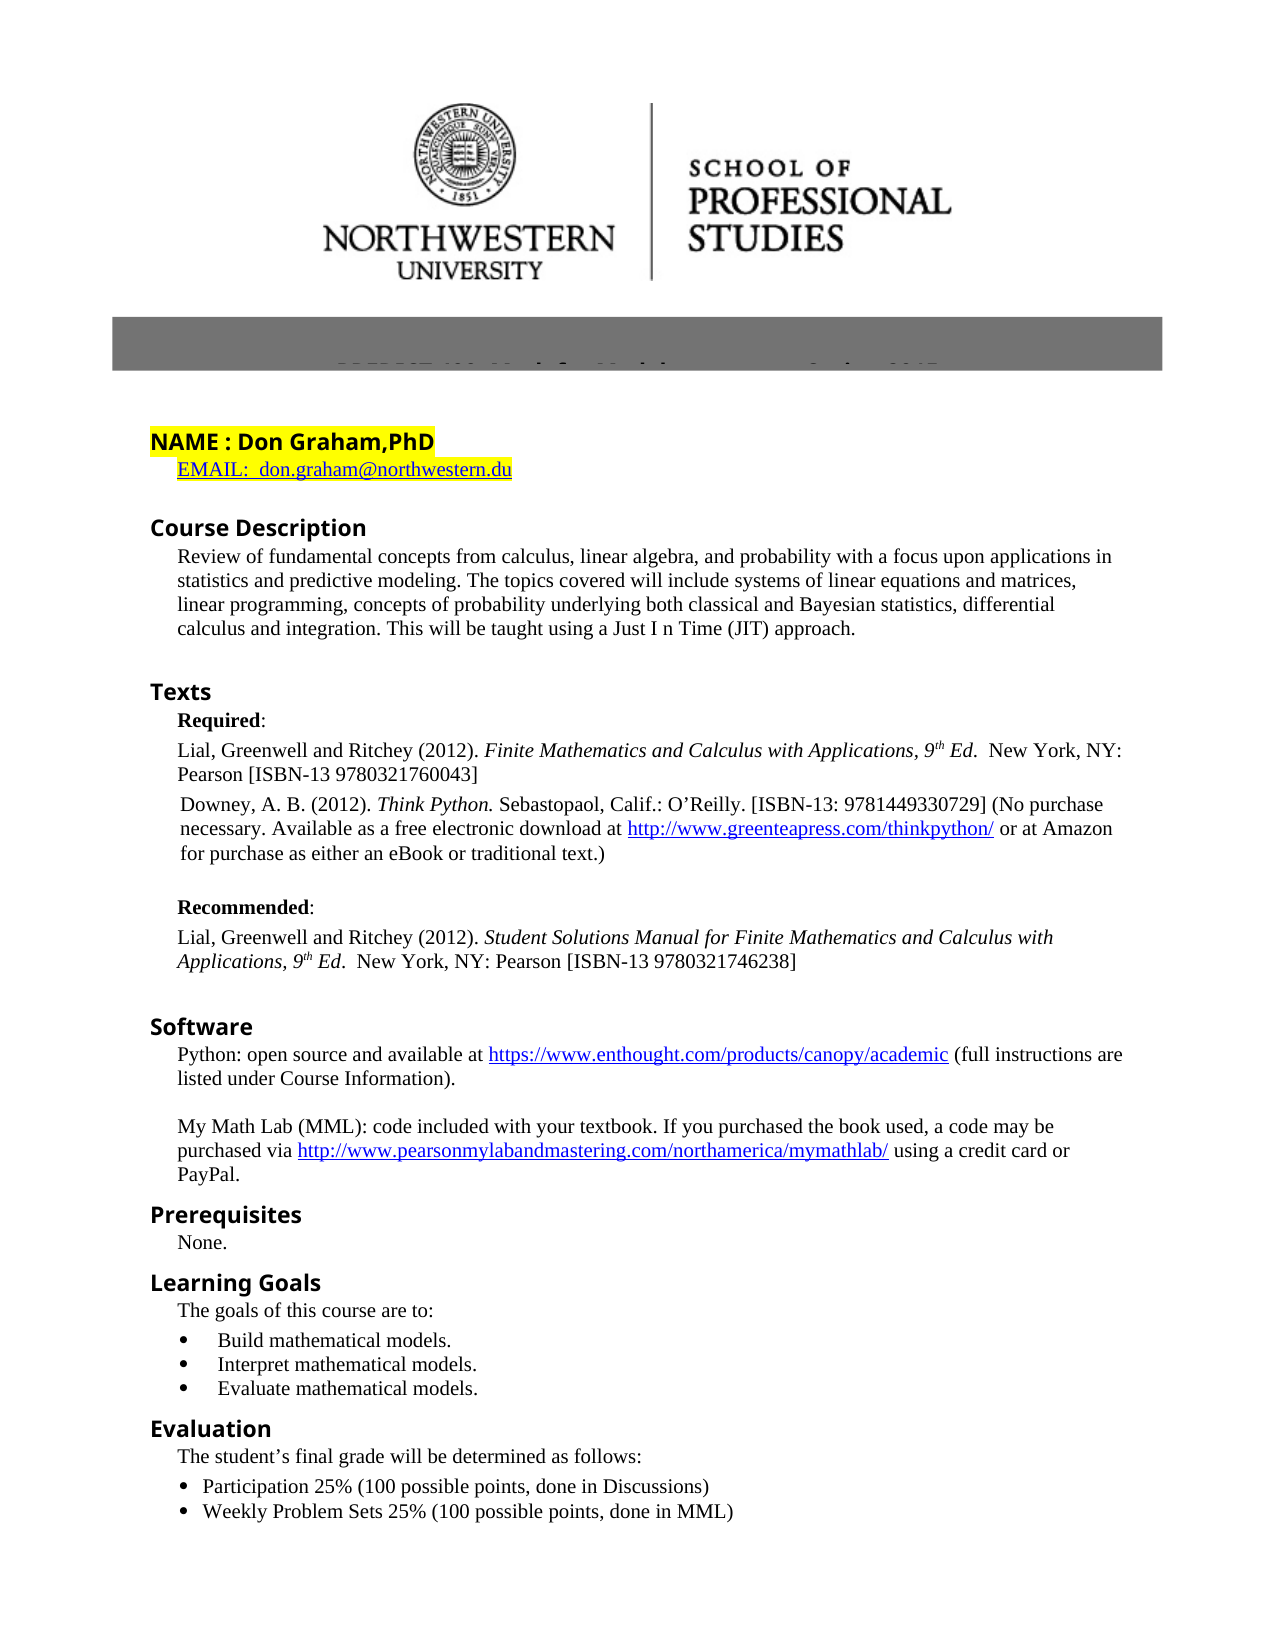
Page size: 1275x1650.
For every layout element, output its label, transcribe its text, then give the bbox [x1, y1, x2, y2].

text Required: [177, 708, 1125, 732]
list Build mathematical models. [180, 1328, 1125, 1352]
text Review of fundamental concepts from calculus, linear algebra, and probability with a focus upon applications in statistics and predictive modeling. The topics covered will include systems of linear equations and matrices, linear programming, concepts of probability underlying both classical and Bayesian statistics, differential calculus and integration. This will be taught using a Just I n Time (JIT) approach. [177, 543, 1125, 664]
list Weekly Problem Sets 25% (100 possible points, done in MML) [180, 1498, 1125, 1523]
text Evaluation [150, 1413, 1125, 1444]
list Participation 25% (100 possible points, done in Discussions) [180, 1474, 1125, 1498]
text Downey, A. B. (2012). Think Python. Sebastopaol, Calif.: O’Reilly. [ISBN-13: 9781449330729] (No purchase necessary. Available as a free electronic download at http://www.greenteapress.com/thinkpython/ or at Amazon for purchase as either an eBook or traditional text.) [180, 792, 1125, 864]
text Python: open source and available at https://www.enthought.com/products/canopy/academic (full instructions are listed under Course Information). My Math Lab (MML): code included with your textbook. If you purchased the book used, a code may be purchased via http://www.pearsonmylabandmastering.com/northamerica/mymathlab/ using a credit card or PayPal. [177, 1042, 1125, 1186]
text The goals of this course are to: [177, 1298, 1125, 1322]
picture [322, 103, 953, 281]
text PREDICT 400: Math for Modelers Spring 2015 [128, 356, 1147, 363]
list Interpret mathematical models. [180, 1352, 1125, 1376]
text Course Description [150, 512, 1125, 543]
list Evaluate mathematical models. [180, 1376, 1125, 1400]
text Lial, Greenwell and Ritchey (2012). Finite Mathematics and Calculus with Applications, 9th Ed. New York, NY: Pearson [ISBN-13 9780321760043] [177, 738, 1125, 786]
text The student’s final grade will be determined as follows: [177, 1444, 1125, 1468]
text Learning Goals [150, 1267, 1125, 1298]
text Lial, Greenwell and Ritchey (2012). Student Solutions Manual for Finite Mathematics and Calculus with Applications, 9th Ed. New York, NY: Pearson [ISBN-13 9780321746238] [177, 925, 1125, 973]
text Prerequisites [150, 1199, 1125, 1230]
text Software [150, 1011, 1125, 1042]
text Recommended: [177, 895, 1125, 919]
text NAME : Don Graham,PhD [150, 426, 1125, 457]
text None. [177, 1230, 1125, 1254]
text Texts [150, 676, 1125, 708]
text EMAIL: don.graham@northwestern.du [177, 457, 1125, 481]
